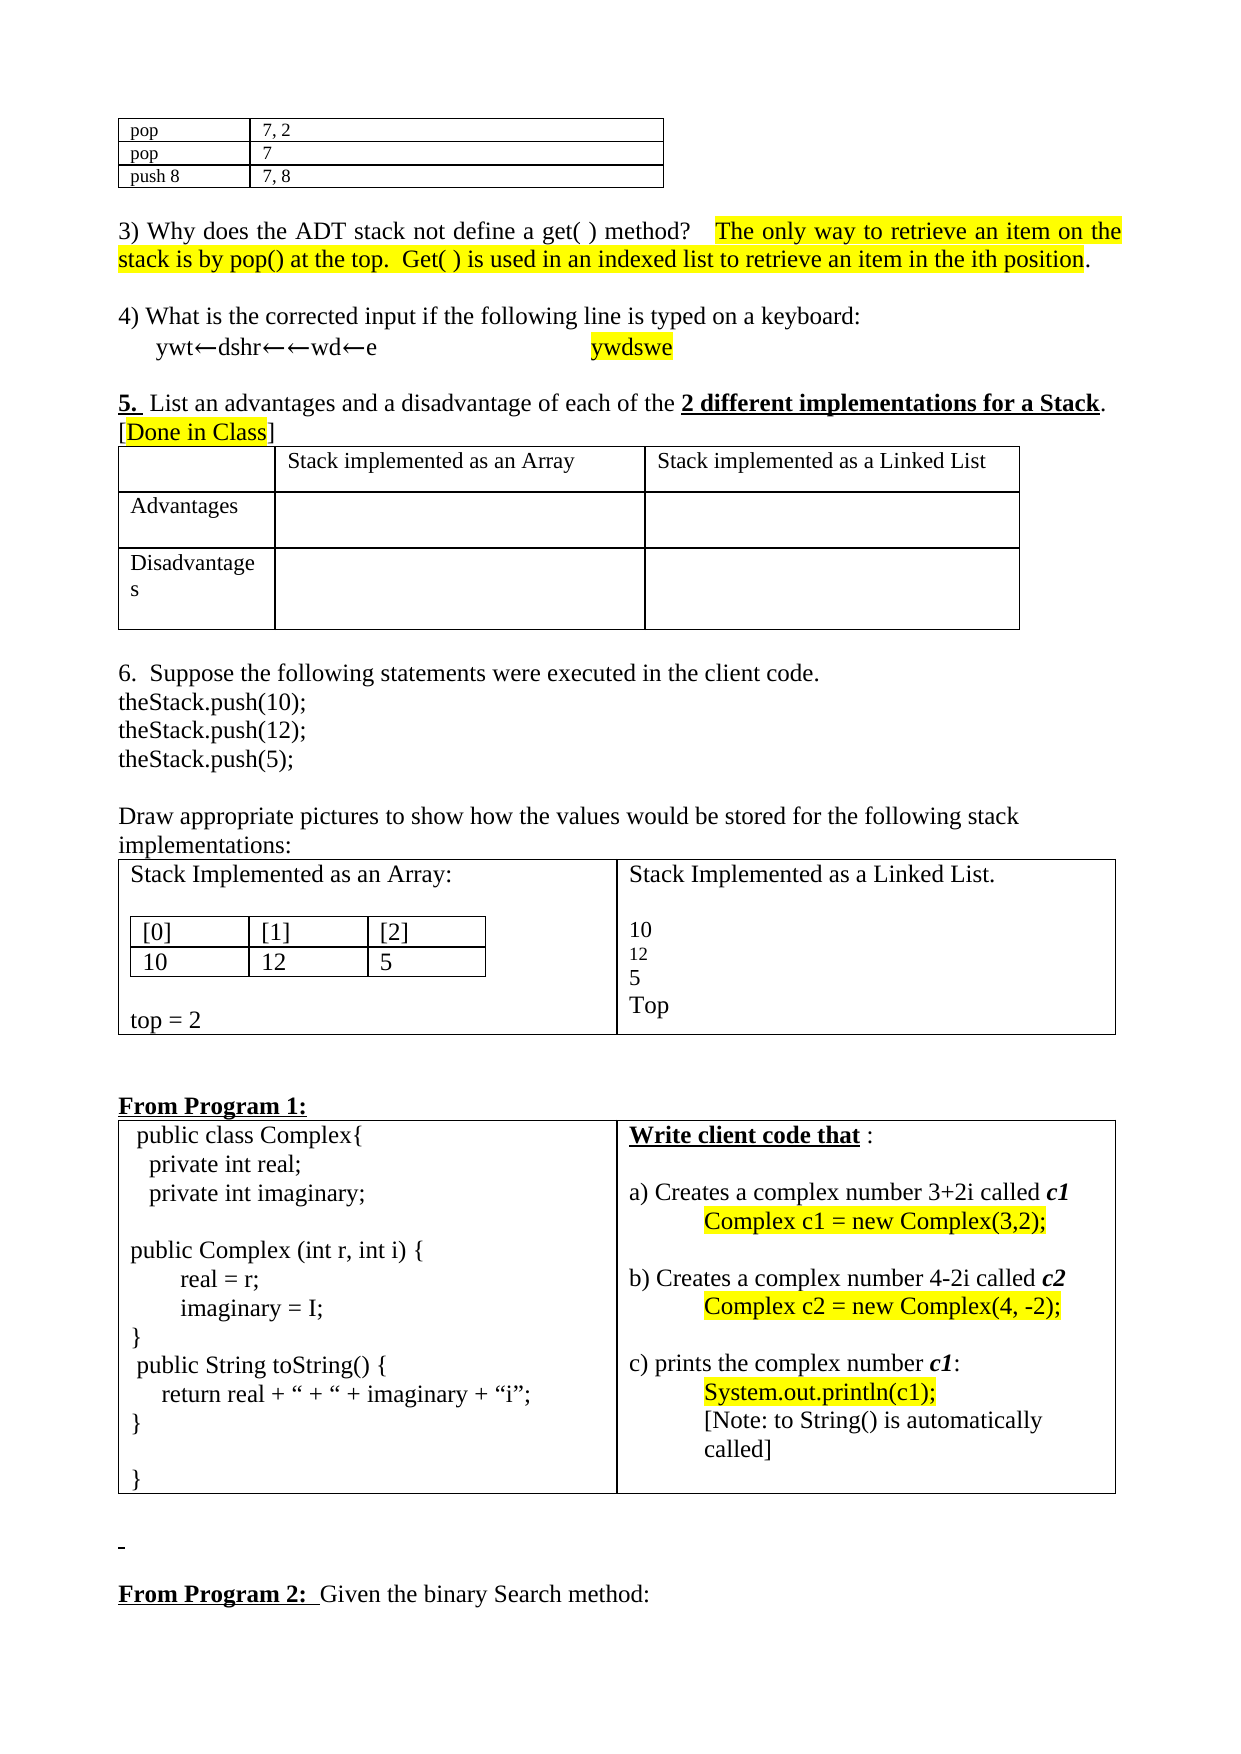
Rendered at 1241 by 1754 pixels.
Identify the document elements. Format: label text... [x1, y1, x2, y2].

text 4) What is the corrected input if the following line is typed on a keyboard: [118, 301, 1122, 330]
table_header Stack implemented as a Linked List [646, 447, 1019, 491]
table_header [2] [369, 917, 485, 946]
text Draw appropriate pictures to show how the values would be stored for the following stack implementations: [118, 801, 1122, 859]
table_header [1] [250, 917, 367, 946]
text ywt←dshr←←wd←e ywdswe [118, 330, 1122, 360]
table_cell 7 [251, 142, 663, 164]
text From Program 2: Given the binary Search method: [118, 1579, 1122, 1608]
table_header Stack Implemented as a Linked List. 10 12 5 Top [618, 860, 1115, 1034]
table_cell 10 [131, 948, 248, 976]
text theStack.push(5); [118, 744, 1122, 773]
table_cell [276, 493, 644, 547]
table_cell Advantages [119, 493, 274, 547]
table_cell 5 [369, 948, 485, 976]
table_cell pop [119, 119, 249, 141]
table_header Stack implemented as an Array [276, 447, 644, 491]
table_cell [646, 549, 1019, 629]
table_cell 7, 2 [251, 119, 663, 141]
text 3) Why does the ADT stack not define a get( ) method? The only way to retrieve an item on the stack is by pop() at the top. Get( ) is used in an indexed list to retrieve an item in the ith position. [118, 216, 1122, 273]
table_cell 12 [250, 948, 367, 976]
table_header Stack Implemented as an Array: top = 2 [119, 860, 616, 1034]
text 6. Suppose the following statements were executed in the client code. [118, 658, 1122, 687]
table_cell 7, 8 [251, 166, 663, 187]
table_cell push 8 [119, 166, 249, 187]
table_cell Disadvantages [119, 549, 274, 629]
table_header [119, 447, 274, 491]
text theStack.push(10); [118, 687, 1122, 716]
table_header public class Complex{ private int real; private int imaginary; public Complex (int r, int i) { real = r; imaginary = I; } public String toString() { return real + “ + “ + imaginary + “i”; } } [119, 1121, 616, 1493]
text theStack.push(12); [118, 716, 1122, 744]
text From Program 1: [118, 1091, 1122, 1119]
text 5. List an advantages and a disadvantage of each of the 2 different implementations for a Stack. [Done in Class] [118, 388, 1122, 446]
table_cell [646, 493, 1019, 547]
table_header [0] [131, 917, 248, 946]
table_header Write client code that : a) Creates a complex number 3+2i called c1 Complex c1 = new Complex(3,2); b) Creates a complex number 4-2i called c2 Complex c2 = new Complex(4, -2); c) prints the complex number c1: System.out.println(c1); [Note: to String() is automatically called] [618, 1121, 1115, 1493]
table_cell [276, 549, 644, 629]
table_cell pop [119, 142, 249, 164]
